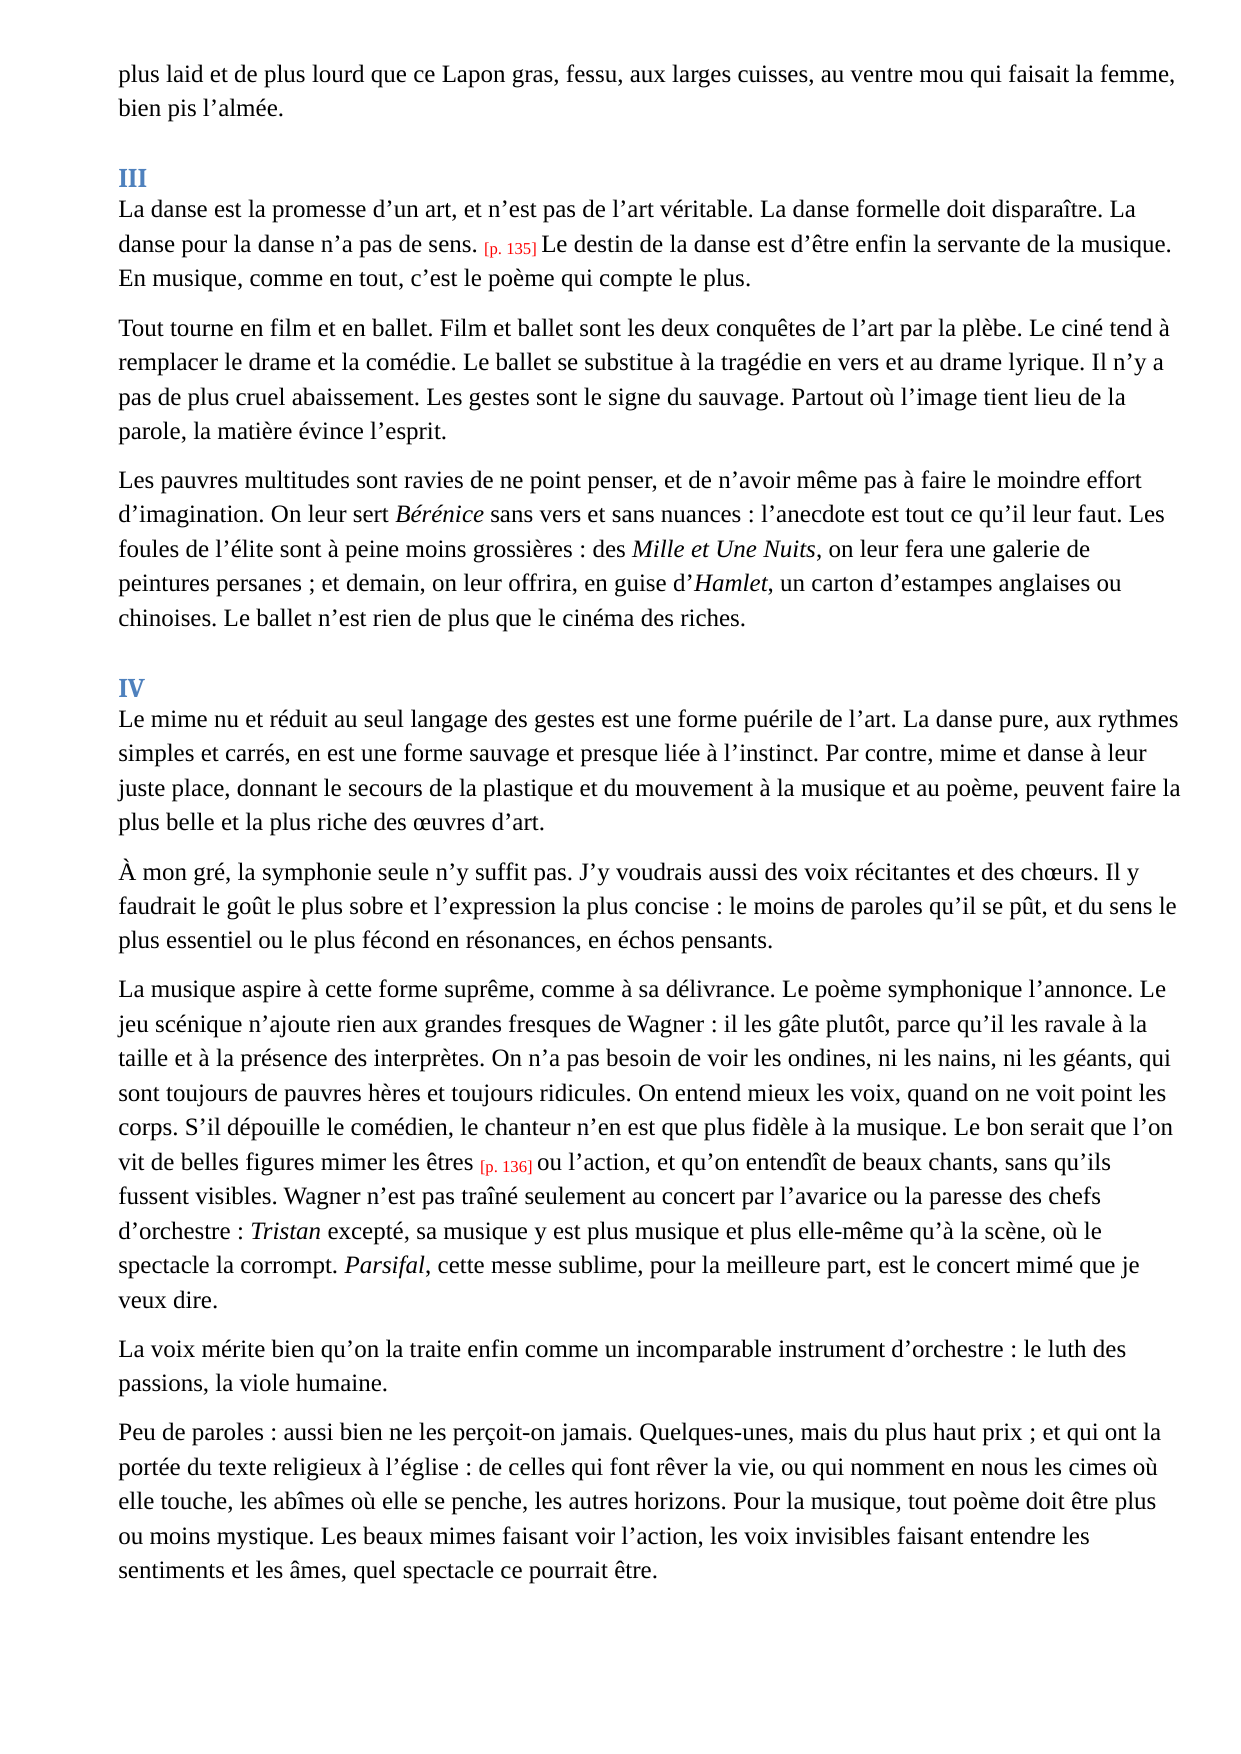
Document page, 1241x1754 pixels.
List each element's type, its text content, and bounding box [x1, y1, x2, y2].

text Les pauvres multitudes sont ravies de ne point penser, et de n’avoir même pas à faire le moindre effort d’imagination. On leur sert Bérénice sans vers et sans nuances : l’anecdote est tout ce qu’il leur faut. Les foules de l’élite sont à peine moins grossières : des Mille et Une Nuits, on leur fera une galerie de peintures persanes ; et demain, on leur offrira, en guise d’Hamlet, un carton d’estampes anglaises ou chinoises. Le ballet n’est rien de plus que le cinéma des riches. [118, 465, 1181, 632]
subtitle III [118, 163, 1181, 194]
subtitle IV [118, 673, 1181, 704]
text La musique aspire à cette forme suprême, comme à sa délivrance. Le poème symphonique l’annonce. Le jeu scénique n’ajoute rien aux grandes fresques de Wagner : il les gâte plutôt, parce qu’il les ravale à la taille et à la présence des interprètes. On n’a pas besoin de voir les ondines, ni les nains, ni les géants, qui sont toujours de pauvres hères et toujours ridicules. On entend mieux les voix, quand on ne voit point les corps. S’il dépouille le comédien, le chanteur n’en est que plus fidèle à la musique. Le bon serait que l’on vit de belles figures mimer les êtres [p. 136] ou l’action, et qu’on entendît de beaux chants, sans qu’ils fussent visibles. Wagner n’est pas traîné seulement au concert par l’avarice ou la paresse des chefs d’orchestre : Tristan excepté, sa musique y est plus musique et plus elle-même qu’à la scène, où le spectacle la corrompt. Parsifal, cette messe sublime, pour la meilleure part, est le concert mimé que je veux dire. [118, 974, 1181, 1314]
text La danse est la promesse d’un art, et n’est pas de l’art véritable. La danse formelle doit disparaître. La danse pour la danse n’a pas de sens. [p. 135] Le destin de la danse est d’être enfin la servante de la musique. En musique, comme en tout, c’est le poème qui compte le plus. [118, 194, 1181, 292]
text plus laid et de plus lourd que ce Lapon gras, fessu, aux larges cuisses, au ventre mou qui faisait la femme, bien pis l’almée. [118, 59, 1181, 122]
text Le mime nu et réduit au seul langage des gestes est une forme puérile de l’art. La danse pure, aux rythmes simples et carrés, en est une forme sauvage et presque liée à l’instinct. Par contre, mime et danse à leur juste place, donnant le secours de la plastique et du mouvement à la musique et au poème, peuvent faire la plus belle et la plus riche des œuvres d’art. [118, 704, 1181, 836]
text Tout tourne en film et en ballet. Film et ballet sont les deux conquêtes de l’art par la plèbe. Le ciné tend à remplacer le drame et la comédie. Le ballet se substitue à la tragédie en vers et au drame lyrique. Il n’y a pas de plus cruel abaissement. Les gestes sont le signe du sauvage. Partout où l’image tient lieu de la parole, la matière évince l’esprit. [118, 313, 1181, 445]
text À mon gré, la symphonie seule n’y suffit pas. J’y voudrais aussi des voix récitantes et des chœurs. Il y faudrait le goût le plus sobre et l’expression la plus concise : le moins de paroles qu’il se pût, et du sens le plus essentiel ou le plus fécond en résonances, en échos pensants. [118, 857, 1181, 954]
text La voix mérite bien qu’on la traite enfin comme un incomparable instrument d’orchestre : le luth des passions, la viole humaine. [118, 1334, 1181, 1397]
text Peu de paroles : aussi bien ne les perçoit-on jamais. Quelques-unes, mais du plus haut prix ; et qui ont la portée du texte religieux à l’église : de celles qui font rêver la vie, ou qui nomment en nous les cimes où elle touche, les abîmes où elle se penche, les autres horizons. Pour la musique, tout poème doit être plus ou moins mystique. Les beaux mimes faisant voir l’action, les voix invisibles faisant entendre les sentiments et les âmes, quel spectacle ce pourrait être. [118, 1417, 1181, 1584]
